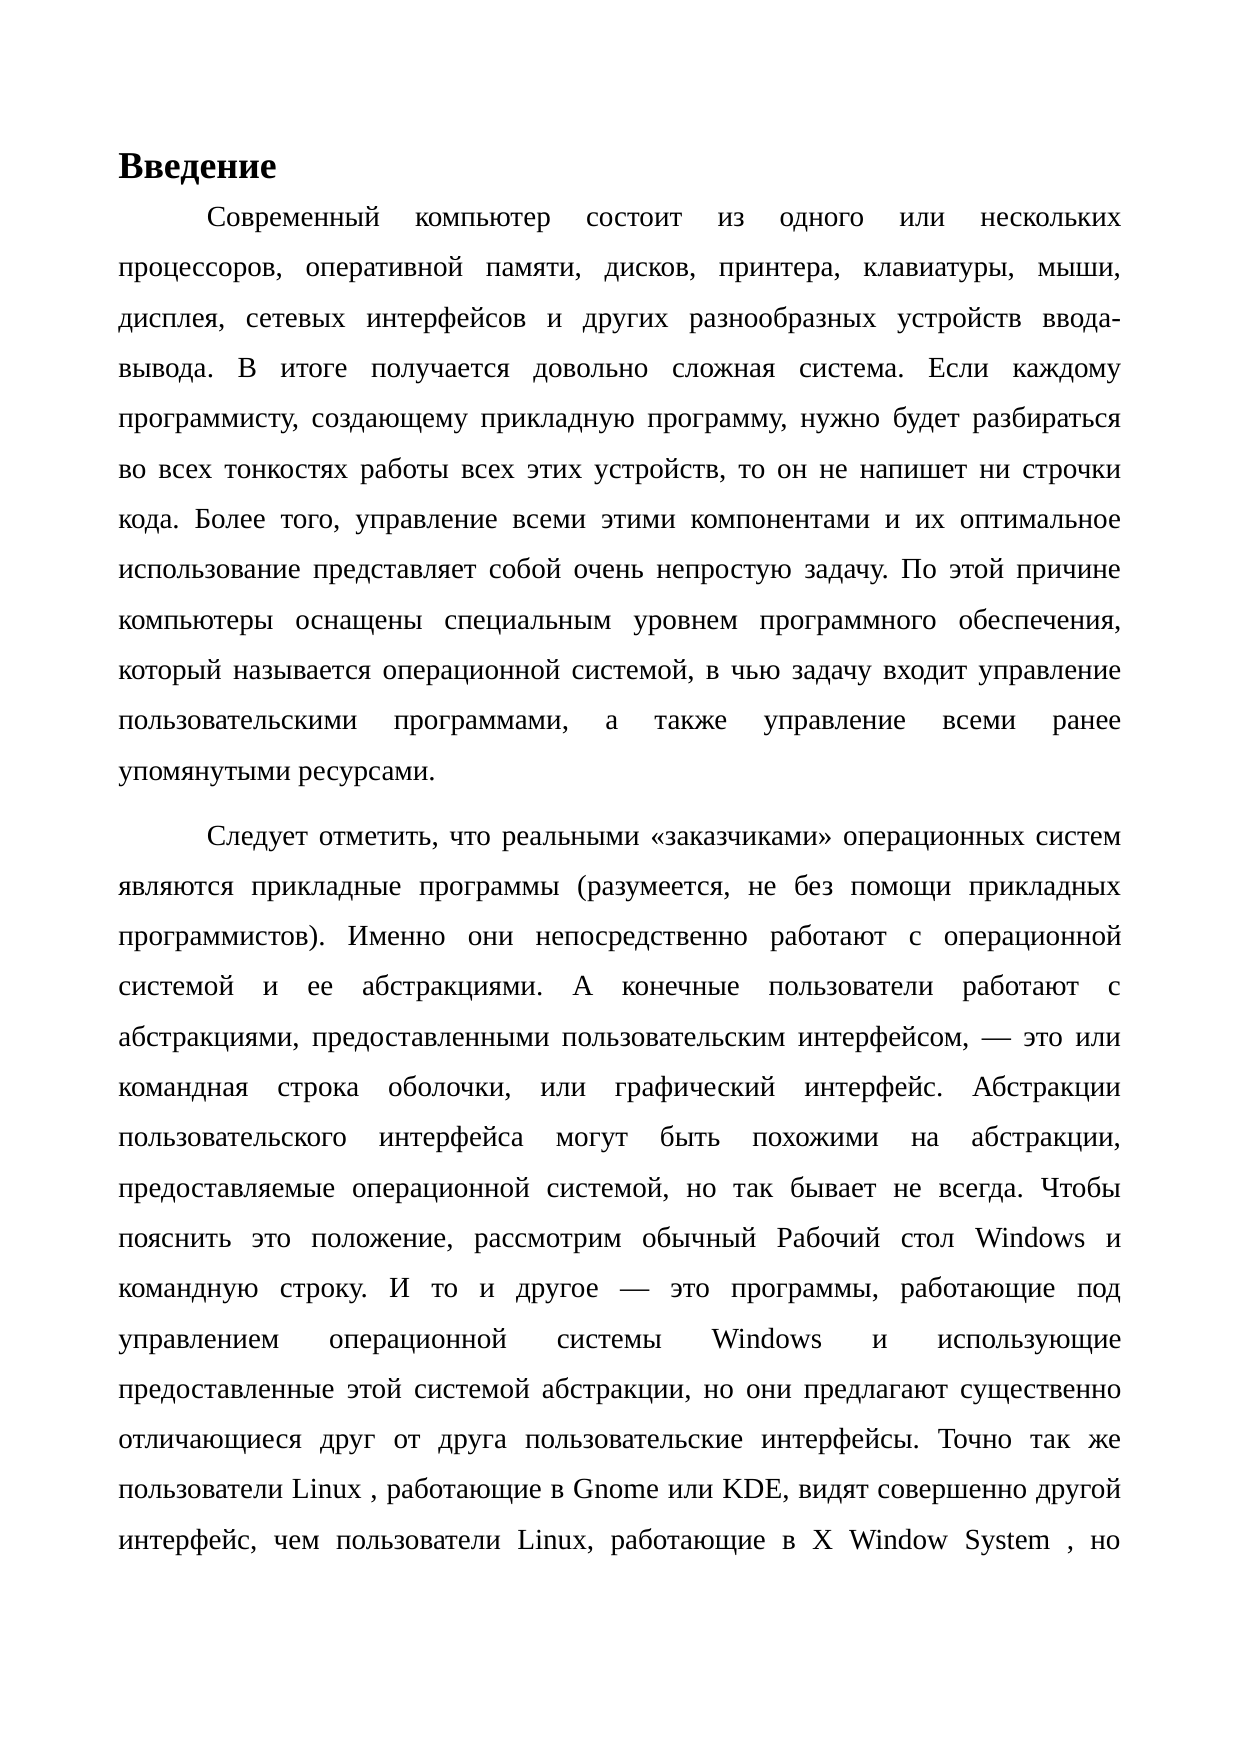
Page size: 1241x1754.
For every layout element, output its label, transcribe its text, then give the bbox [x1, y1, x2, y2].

text Современный компьютер состоит из одного или нескольких процессоров, оперативной памяти, дисков, принтера, клавиатуры, мыши, дисплея, сетевых интерфейсов и других разнообразных устройств ввода-вывода. В итоге получается довольно сложная система. Если каждому программисту, создающему прикладную программу, нужно будет разбираться во всех тонкостях работы всех этих устройств, то он не напишет ни строчки кода. Более того, управление всеми этими компонентами и их оптимальное использование представляет собой очень непростую задачу. По этой причине компьютеры оснащены специальным уровнем программного обеспечения, который называется операционной системой, в чью задачу входит управление пользовательскими программами, а также управление всеми ранее упомянутыми ресурсами. [118, 199, 1122, 786]
subtitle Введение [118, 143, 1122, 187]
text Следует отметить, что реальными «заказчиками» операционных систем являются прикладные программы (разумеется, не без помощи прикладных программистов). Именно они непосредственно работают с операционной системой и ее абстракциями. А конечные пользователи работают с абстракциями, предоставленными пользовательским интерфейсом, — это или командная строка оболочки, или графический интерфейс. Абстракции пользовательского интерфейса могут быть похожими на абстракции, предоставляемые операционной системой, но так бывает не всегда. Чтобы пояснить это положение, рассмотрим обычный Рабочий стол Windows и командную строку. И то и другое — это программы, работающие под управлением операционной системы Windows и использующие предоставленные этой системой абстракции, но они предлагают существенно отличающиеся друг от друга пользовательские интерфейсы. Точно так же пользователи Linux , работающие в Gnome или KDE, видят совершенно другой интерфейс, чем пользователи Linux, работающие в X Window System , но [118, 818, 1122, 1556]
